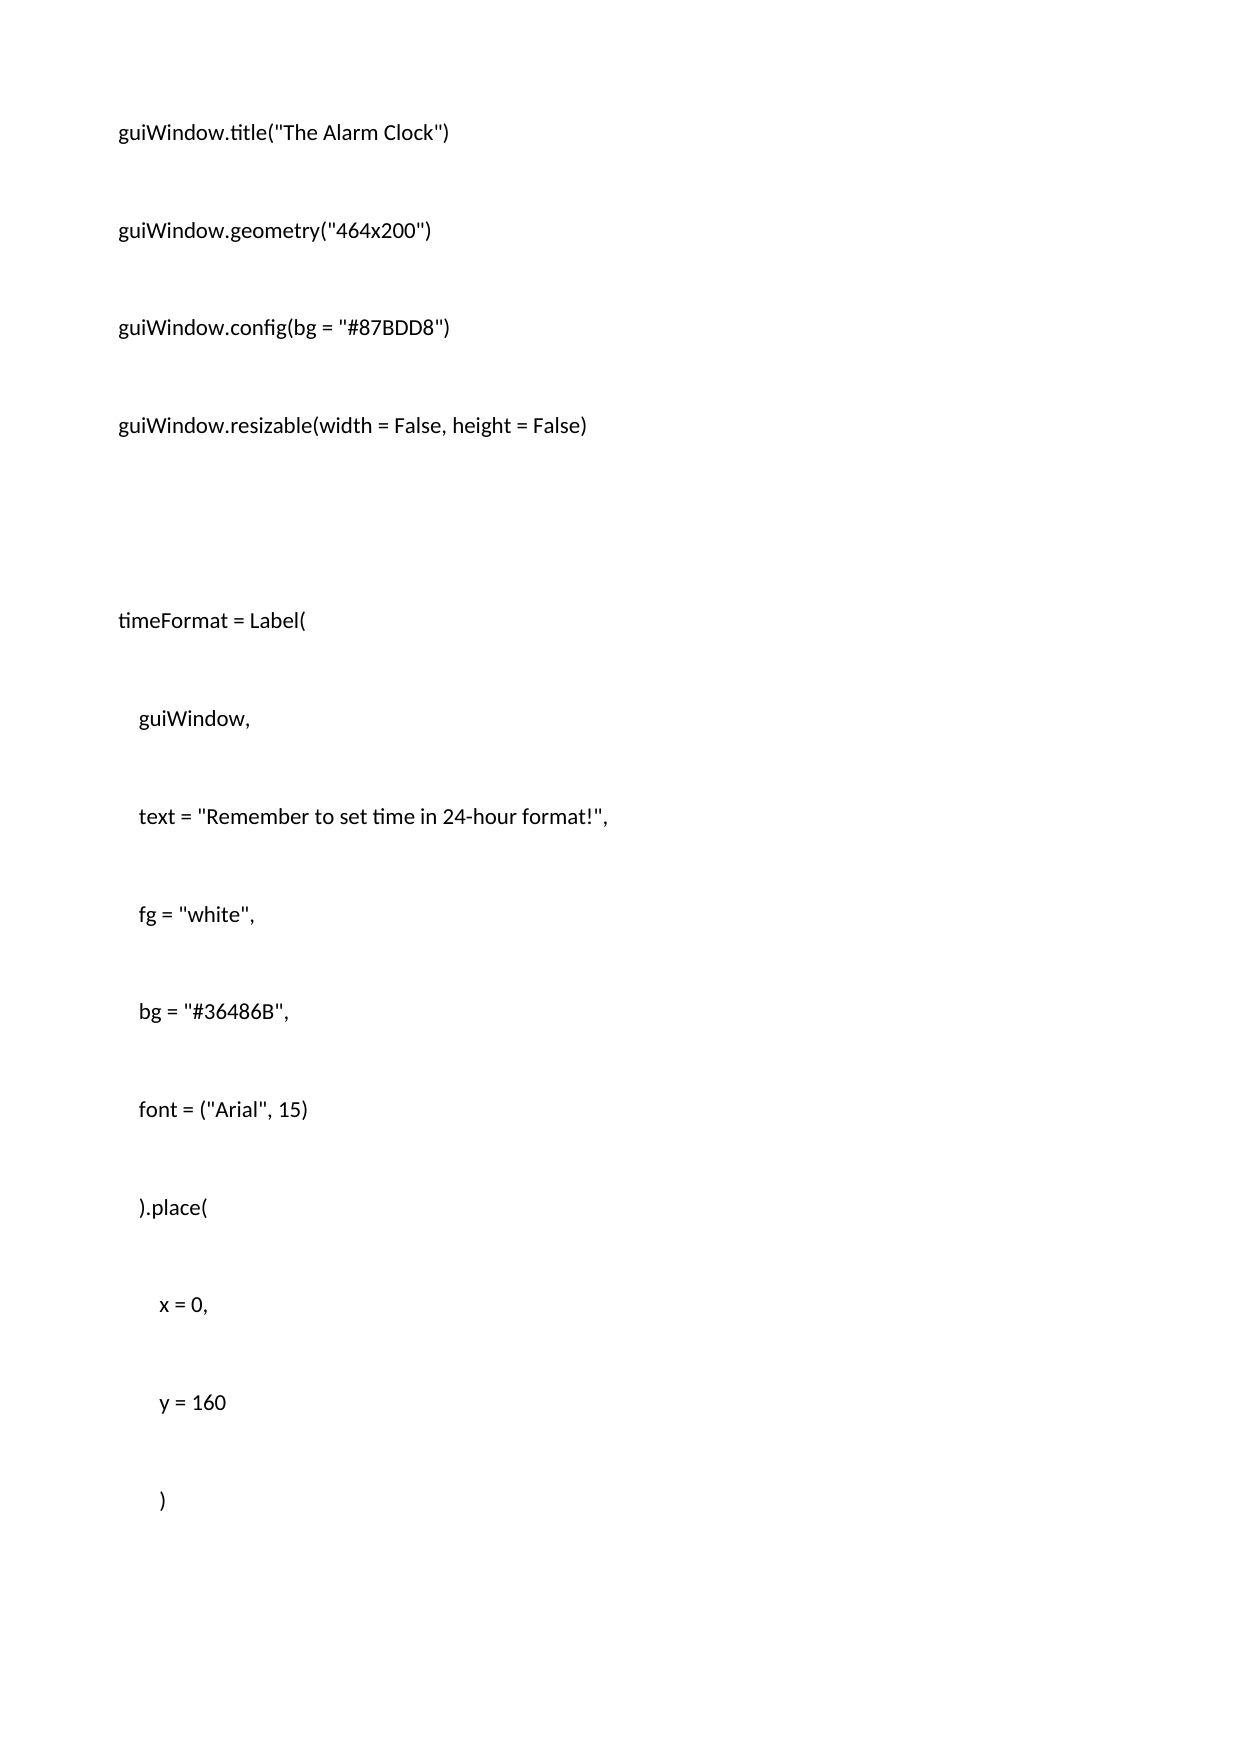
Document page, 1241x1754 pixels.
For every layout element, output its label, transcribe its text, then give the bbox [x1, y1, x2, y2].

text ) [118, 1486, 1122, 1514]
text bg = "#36486B", [118, 997, 1122, 1026]
text x = 0, [118, 1291, 1122, 1319]
text y = 160 [118, 1388, 1122, 1416]
text ).place( [118, 1193, 1122, 1221]
text fg = "white", [118, 900, 1122, 928]
text font = ("Arial", 15) [118, 1095, 1122, 1123]
text timeFormat = Label( [118, 607, 1122, 635]
text guiWindow, [118, 704, 1122, 732]
text guiWindow.config(bg = "#87BDD8") [118, 313, 1122, 342]
text guiWindow.title("The Alarm Clock") [118, 118, 1122, 146]
text text = "Remember to set time in 24-hour format!", [118, 802, 1122, 830]
text guiWindow.resizable(width = False, height = False) [118, 411, 1122, 439]
text guiWindow.geometry("464x200") [118, 216, 1122, 244]
